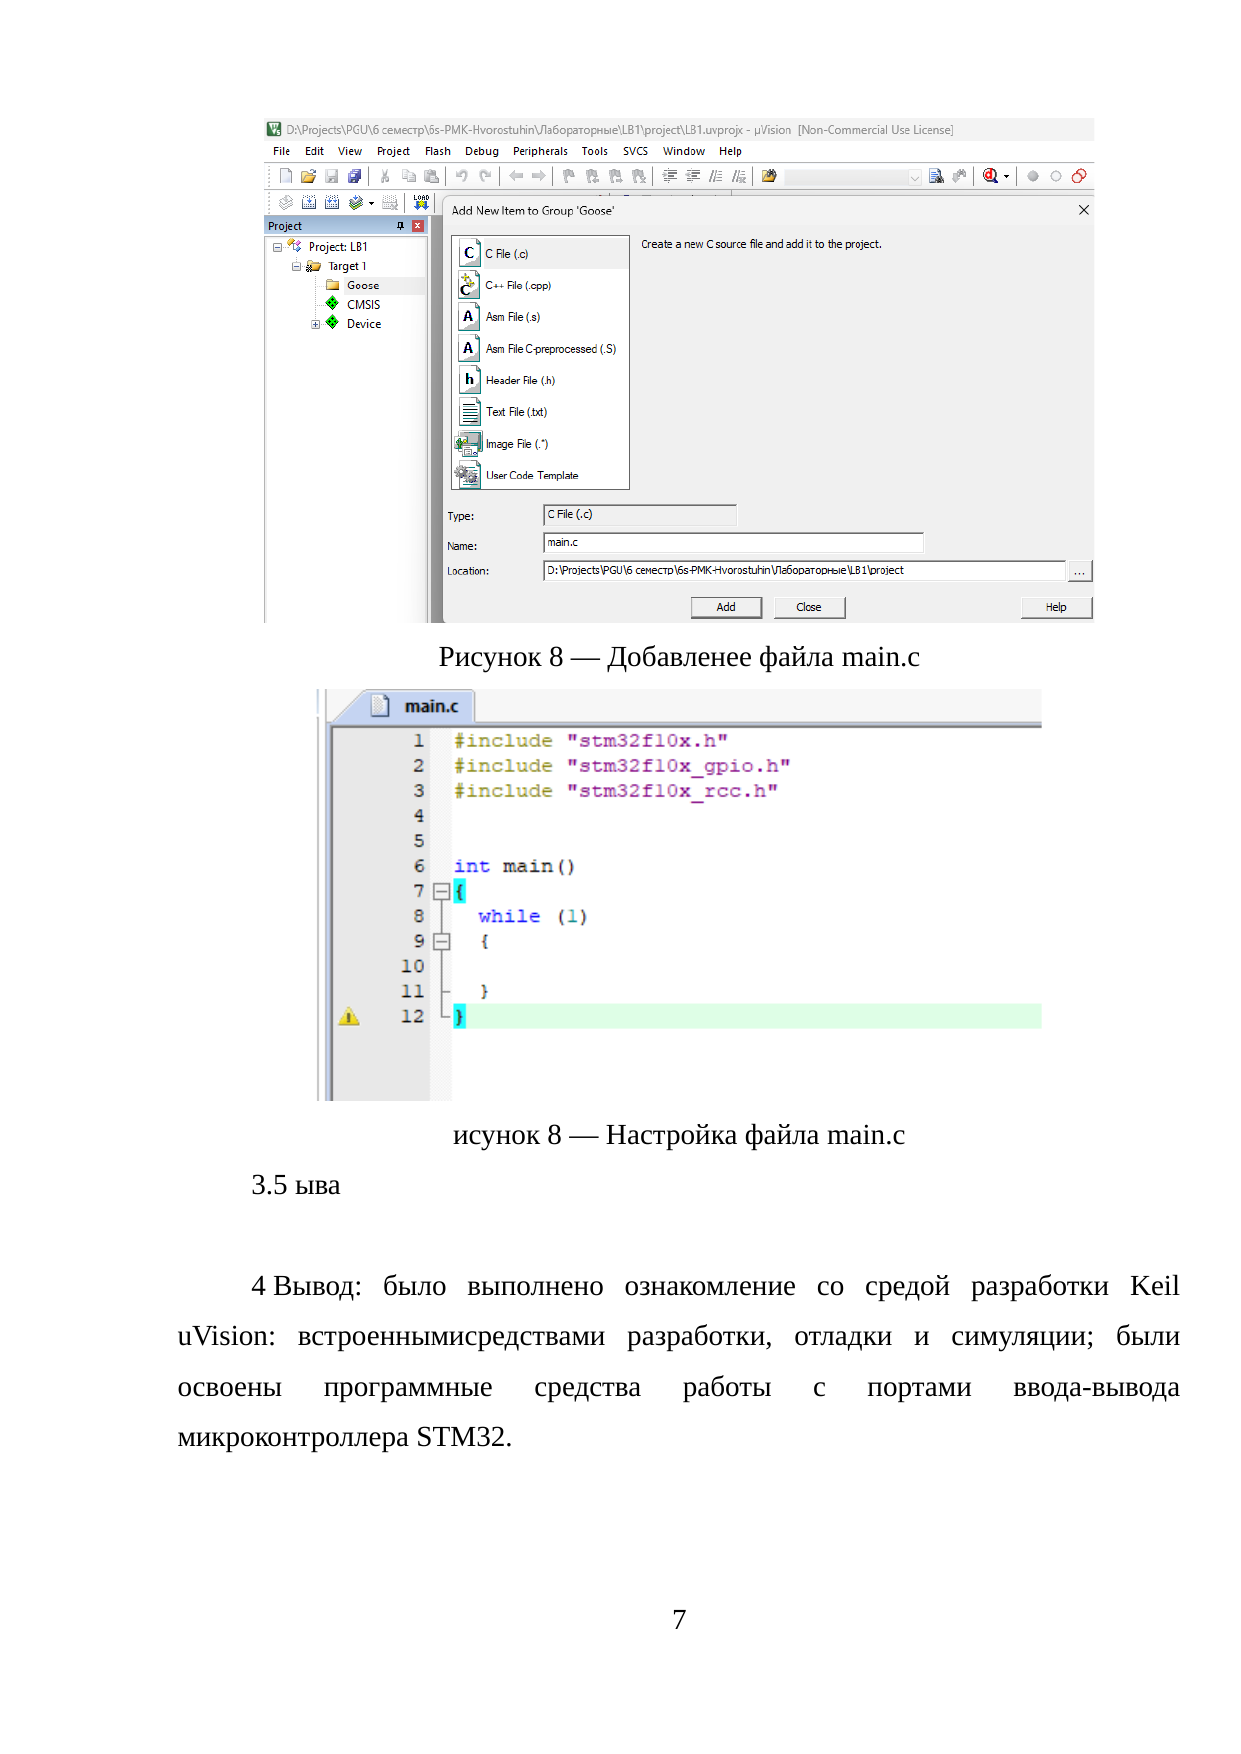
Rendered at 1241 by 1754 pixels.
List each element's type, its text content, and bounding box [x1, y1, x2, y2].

list ыва [177, 1167, 1181, 1201]
list Вывод: было выполнено ознакомление со средой разработки Keil uVision: встроеннымисредствами разработки, отладки и симуляции; были освоены программные средства работы с портами ввода-вывода микроконтроллера STM32. [177, 1268, 1181, 1453]
text исунок 8 — Настройка файла main.c [177, 689, 1181, 1151]
text Рисунок 8 — Добавленее файла main.c [177, 118, 1181, 673]
picture [264, 118, 1095, 623]
picture [316, 689, 1042, 1101]
